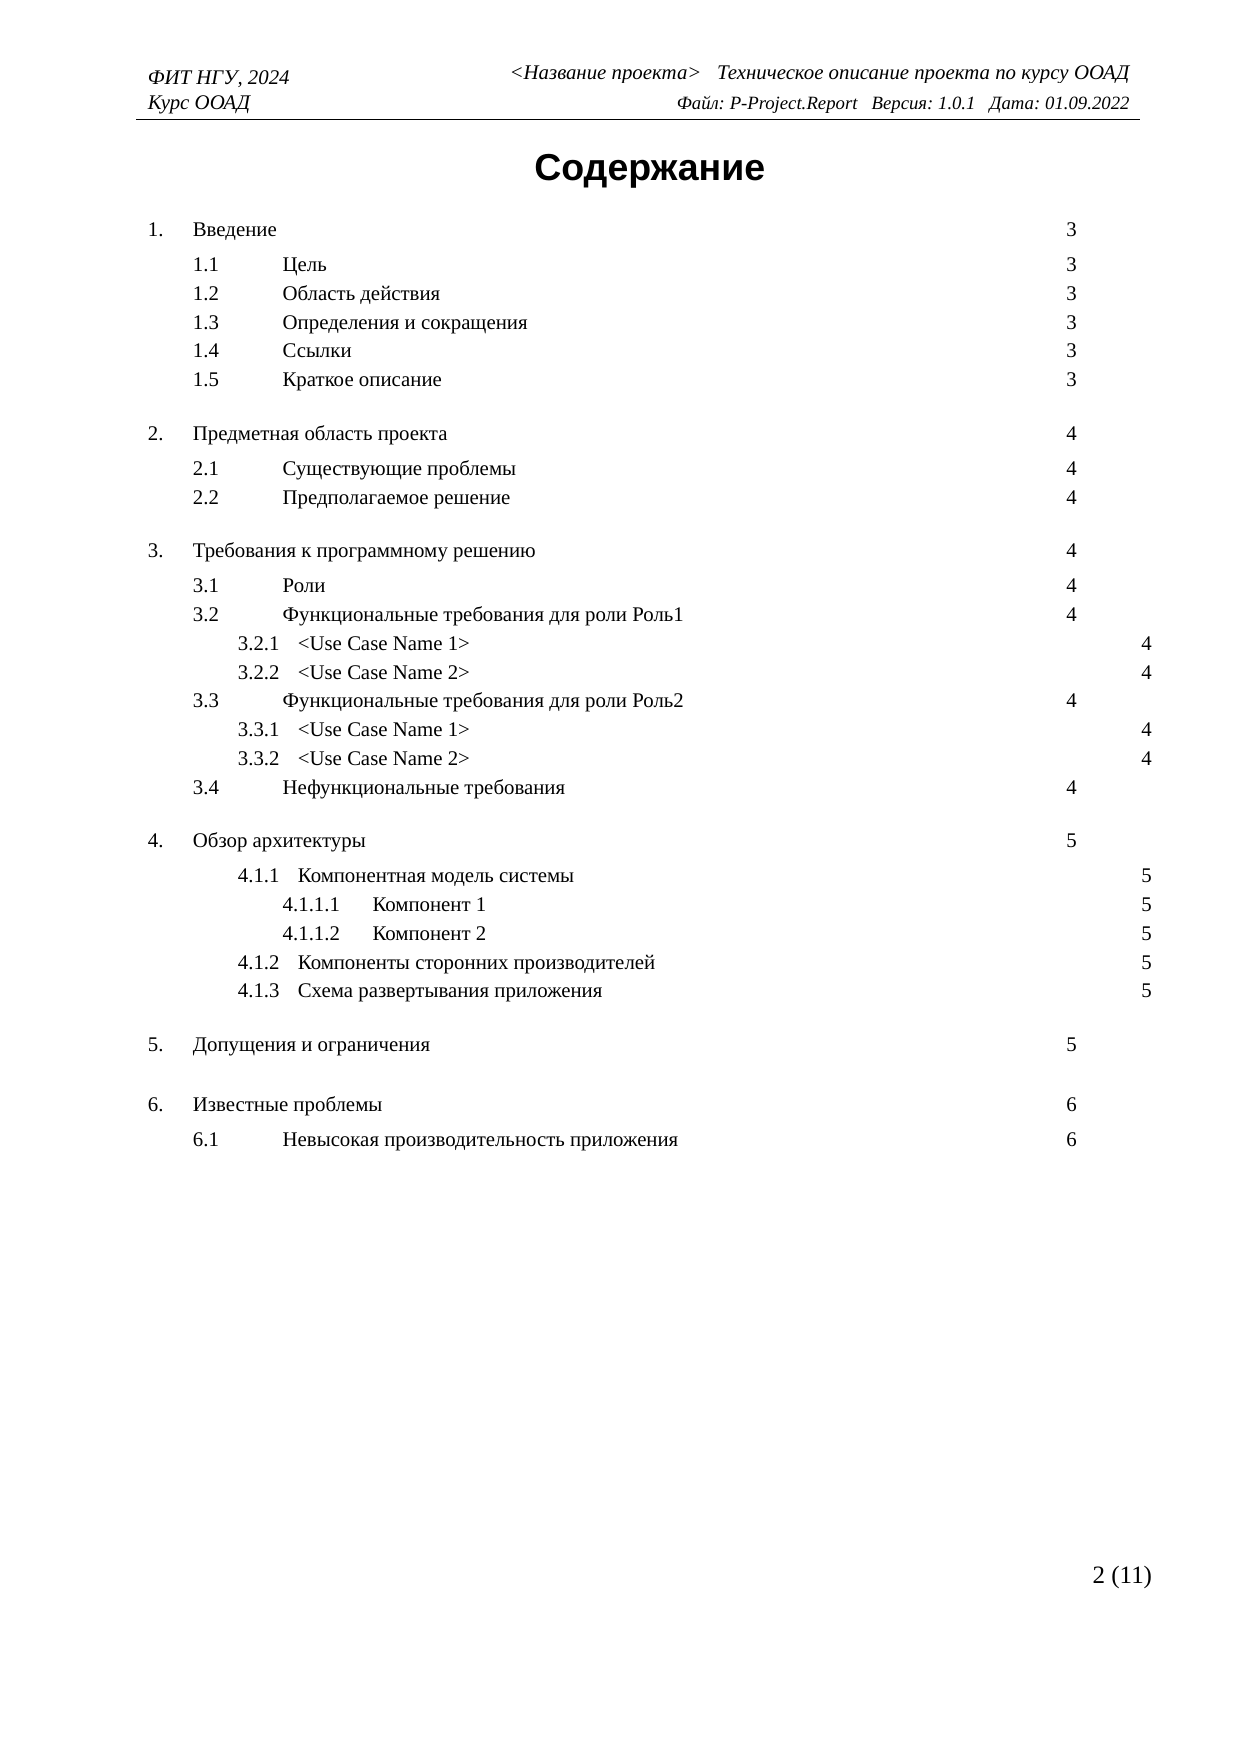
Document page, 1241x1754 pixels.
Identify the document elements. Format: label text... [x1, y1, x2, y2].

text 6.1 Невысокая производительность приложения 6 [193, 1123, 1077, 1152]
text 4. Обзор архитектуры 5 [148, 824, 1077, 853]
text 1.4 Ссылки 3 [193, 334, 1077, 363]
text 3.2.2 <Use Case Name 2> 4 [238, 656, 1152, 684]
text 1.1 Цель 3 [193, 248, 1077, 277]
text 3. Требования к программному решению 4 [148, 534, 1077, 563]
text 4.1.1.2 Компонент 2 5 [282, 917, 1152, 946]
text 5. Допущения и ограничения 5 [148, 1028, 1077, 1057]
text 1. Введение 3 [148, 213, 1077, 242]
text 3.3.1 <Use Case Name 1> 4 [238, 713, 1152, 742]
text 3.4 Нефункциональные требования 4 [193, 771, 1077, 799]
text 4.1.3 Схема развертывания приложения 5 [238, 974, 1152, 1003]
text 4.1.1 Компонентная модель системы 5 [238, 859, 1152, 888]
text 3.3.2 <Use Case Name 2> 4 [238, 742, 1152, 771]
text 1.2 Область действия 3 [193, 277, 1077, 306]
text 3.2.1 <Use Case Name 1> 4 [238, 627, 1152, 656]
text 6. Известные проблемы 6 [148, 1088, 1077, 1117]
text 4.1.1.1 Компонент 1 5 [282, 888, 1152, 917]
text 3.1 Роли 4 [193, 569, 1077, 598]
text 2. Предметная область проекта 4 [148, 417, 1077, 446]
text 2.2 Предполагаемое решение 4 [193, 481, 1077, 509]
text 4.1.2 Компоненты сторонних производителей 5 [238, 946, 1152, 974]
text 1.3 Определения и сокращения 3 [193, 306, 1077, 334]
text 2.1 Существующие проблемы 4 [193, 452, 1077, 481]
text 1.5 Краткое описание 3 [193, 363, 1077, 392]
text 3.2 Функциональные требования для роли Роль1 4 [193, 598, 1077, 627]
title Содержание [148, 145, 1152, 188]
text 3.3 Функциональные требования для роли Роль2 4 [193, 684, 1077, 713]
